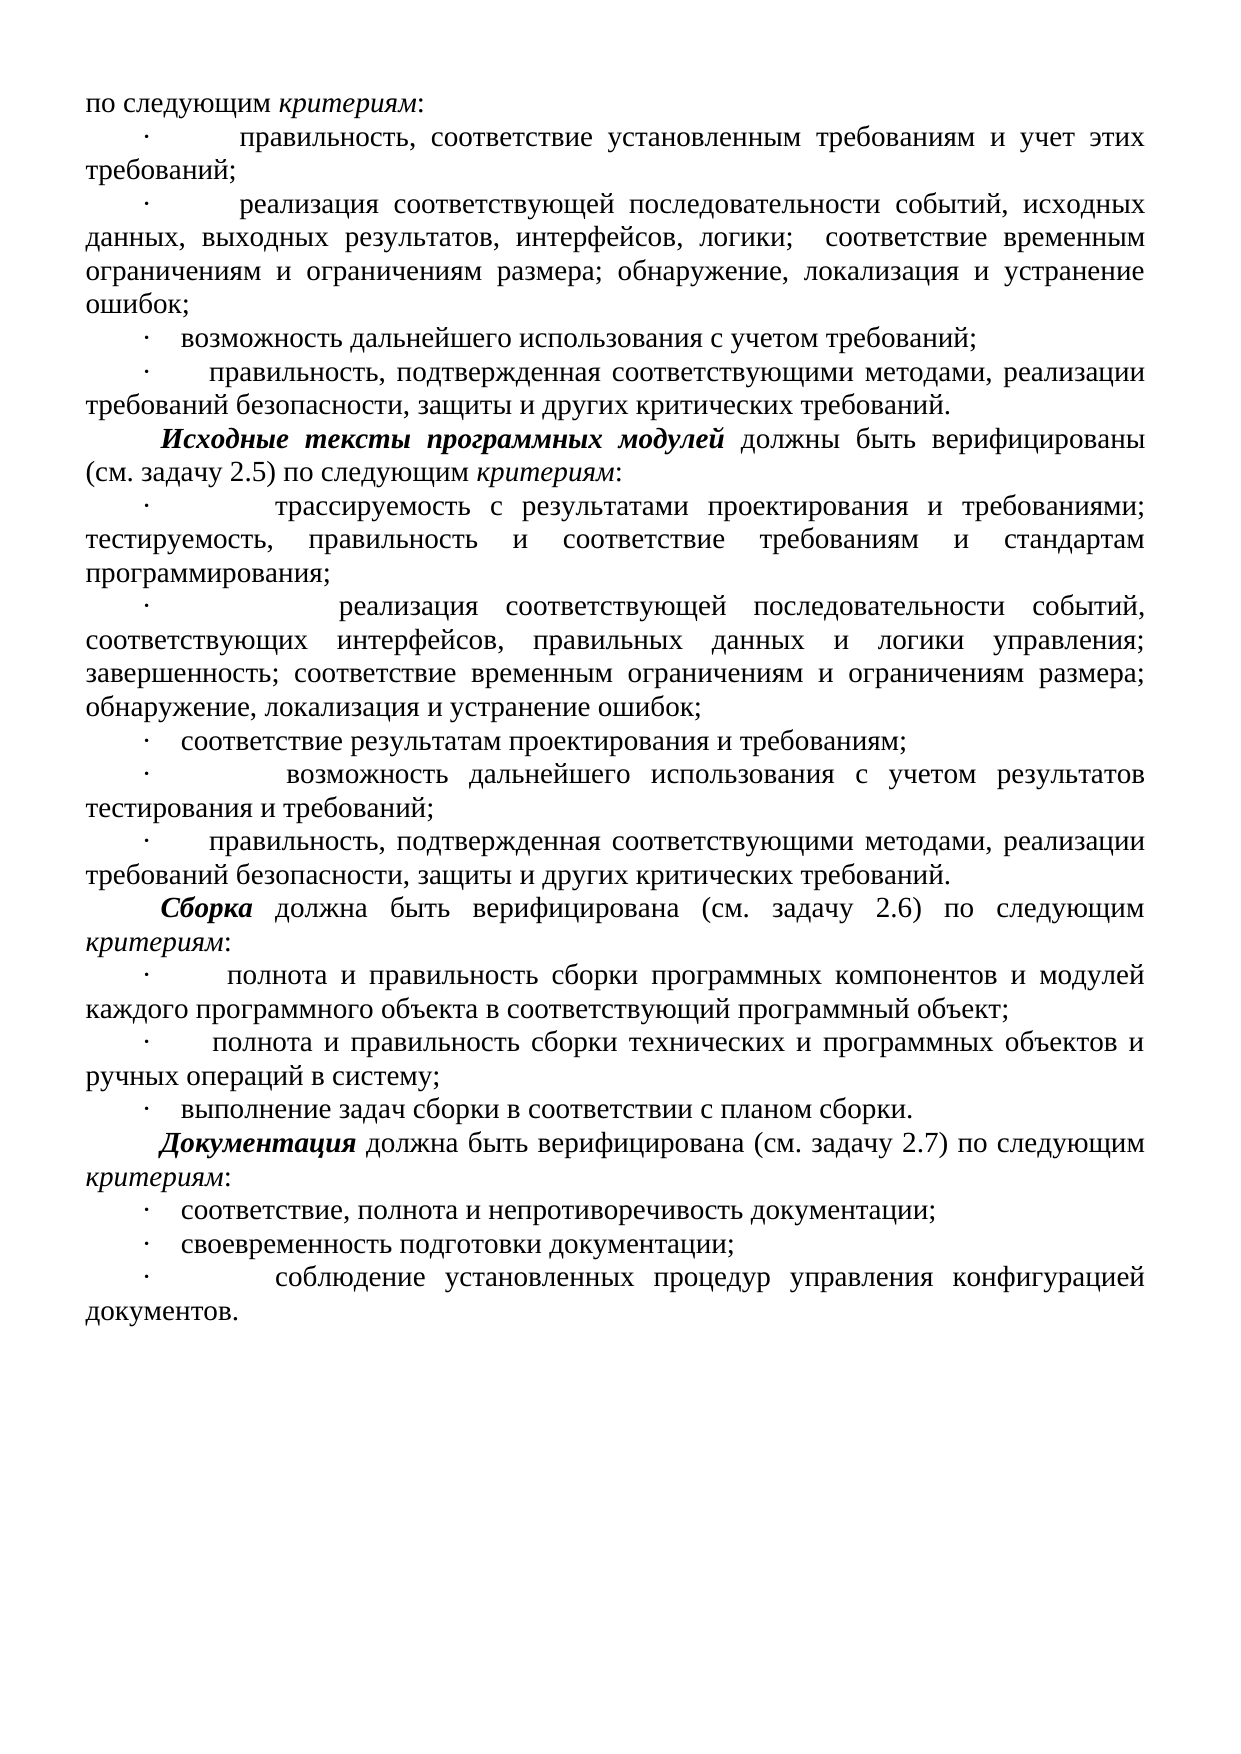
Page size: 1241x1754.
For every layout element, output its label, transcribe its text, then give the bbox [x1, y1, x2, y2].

table_cell [1156, 75, 1167, 1382]
table_cell по следующим критериям: · правильность, соответствие установленным требованиям и учет этих требований; · реализация соответствующей последовательности событий, исходных данных, выходных результатов, интерфейсов, логики; соответствие временным ограничениям и ограничениям размера; обнаружение, локализация и устранение ошибок; · возможность дальнейшего использования с учетом требований; · правильность, подтвержденная соответствующими методами, реализации требований безопасности, защиты и других критических требований. Исходные тексты программных модулей должны быть верифицированы (см. задачу 2.5) по следующим критериям: · трассируемость с результатами проектирования и требованиями; тестируемость, правильность и соответствие требованиям и стандартам программирования; · реализация соответствующей последовательности событий, соответствующих интерфейсов, правильных данных и логики управления; завершенность; соответствие временным ограничениям и ограничениям размера; обнаружение, локализация и устранение ошибок; · соответствие результатам проектирования и требованиям; · возможность дальнейшего использования с учетом результатов тестирования и требований; · правильность, подтвержденная соответствующими методами, реализации требований безопасности, защиты и других критических требований. Сборка должна быть верифицирована (см. задачу 2.6) по следующим критериям: · полнота и правильность сборки программных компонентов и модулей каждого программного объекта в соответствующий программный объект; · полнота и правильность сборки технических и программных объектов и ручных операций в систему; · выполнение задач сборки в соответствии с планом сборки. Документация должна быть верифицирована (см. задачу 2.7) по следующим критериям: · соответствие, полнота и непротиворечивость документации; · своевременность подготовки документации; · соблюдение установленных процедур управления конфигурацией документов. [75, 75, 1156, 1382]
